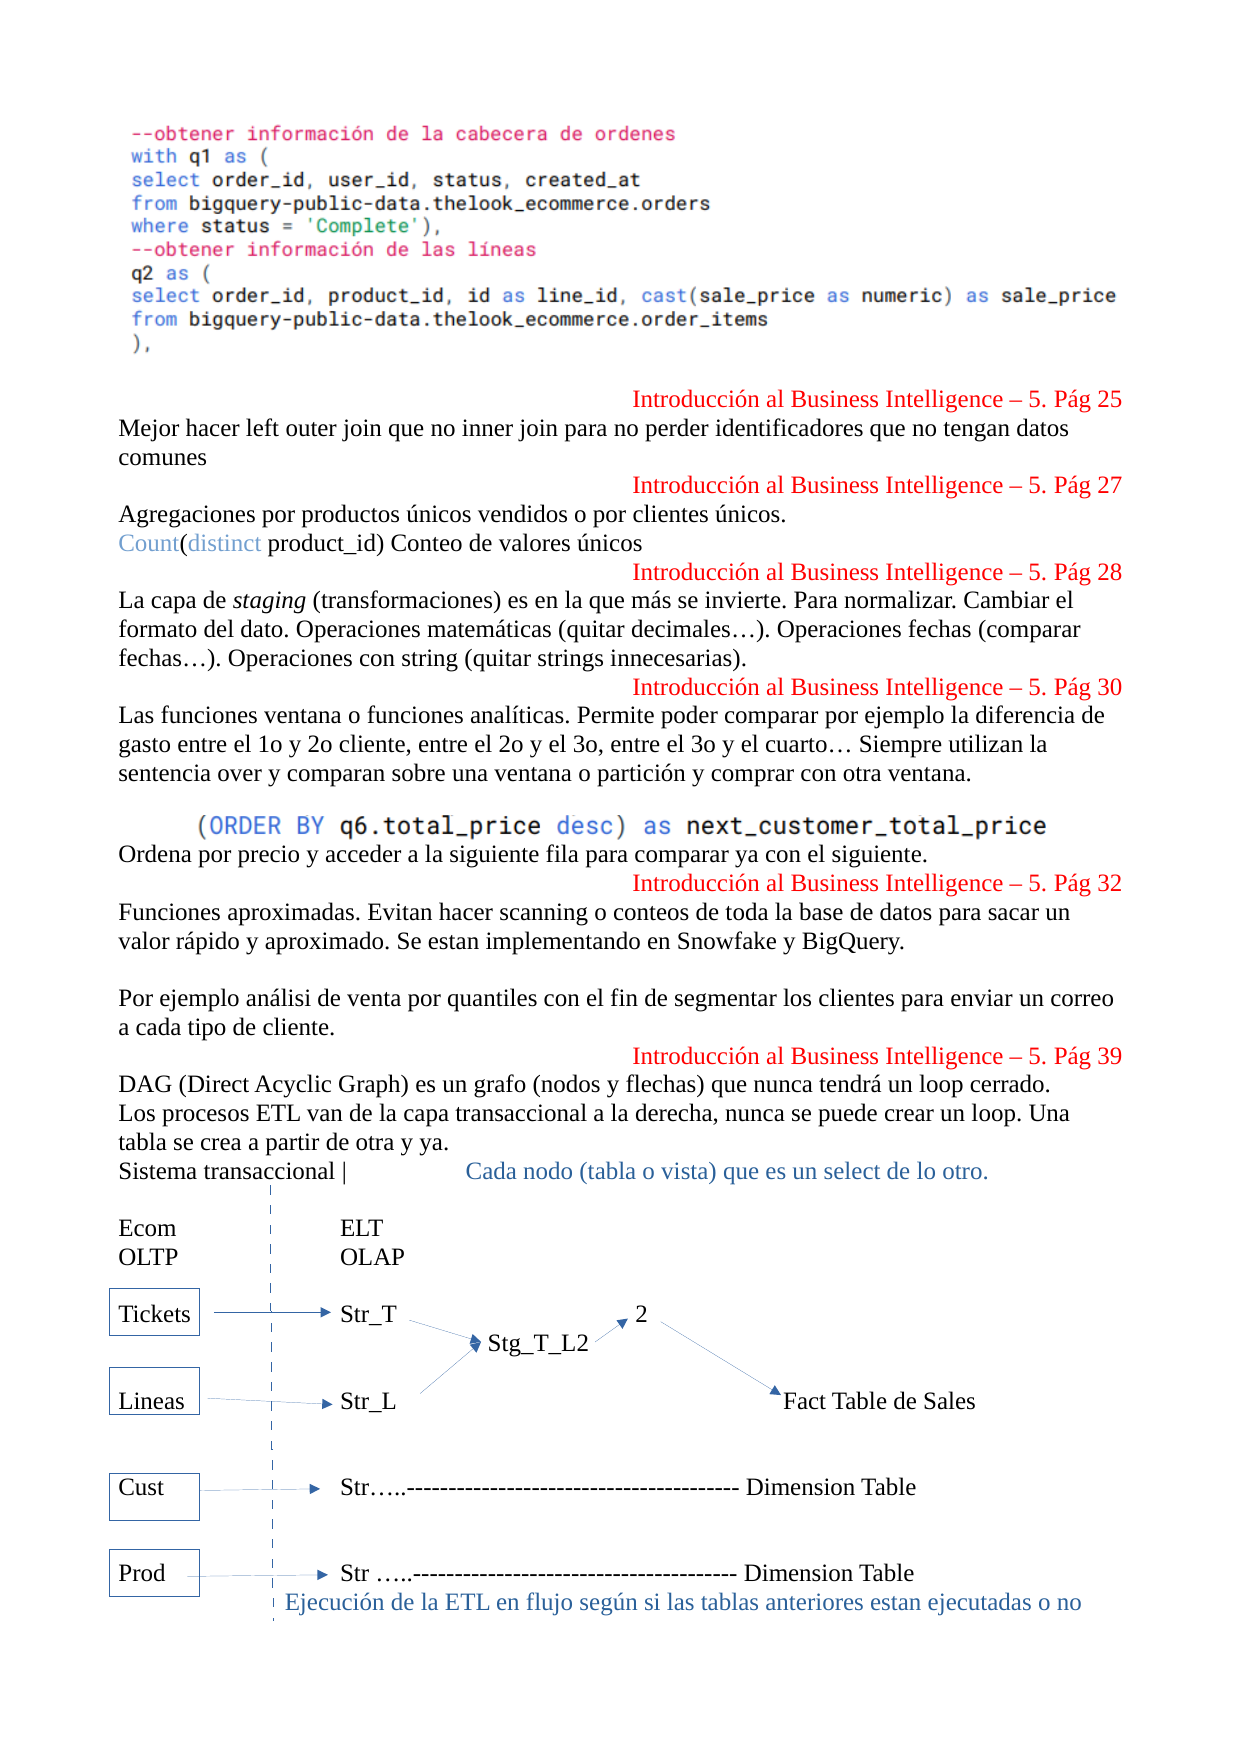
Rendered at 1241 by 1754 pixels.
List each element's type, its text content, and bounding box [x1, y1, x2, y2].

text Prod [118, 1558, 199, 1587]
text Los procesos ETL van de la capa transaccional a la derecha, nunca se puede crear un loop. Una tabla se crea a partir de otra y ya. [118, 1098, 1122, 1156]
picture [186, 815, 1054, 840]
text Introducción al Business Intelligence – 5. Pág 39 [118, 1041, 1122, 1069]
text [673, 1328, 1122, 1357]
text Ordena por precio y acceder a la siguiente fila para comparar ya con el siguiente. [118, 816, 1122, 868]
text Str_L Fact Table de Sales [200, 1386, 1122, 1414]
text DAG (Direct Acyclic Graph) es un grafo (nodos y flechas) que nunca tendrá un loop cerrado. [118, 1069, 1122, 1098]
text Ecom ELT [118, 1213, 1122, 1242]
text [118, 1328, 472, 1357]
text Introducción al Business Intelligence – 5. Pág 28 [118, 557, 1122, 586]
text Str …..--------------------------------------- Dimension Table [200, 1558, 1122, 1587]
text Mejor hacer left outer join que no inner join para no perder identificadores que no tengan datos comunes [118, 413, 1122, 471]
text Tickets [118, 1299, 199, 1328]
text Stg_T_L2 [439, 1328, 716, 1357]
text Introducción al Business Intelligence – 5. Pág 32 [118, 868, 1122, 897]
text Introducción al Business Intelligence – 5. Pág 25 [118, 384, 1122, 413]
text Sistema transaccional | Cada nodo (tabla o vista) que es un select de lo otro. [118, 1156, 1122, 1184]
picture [118, 118, 1123, 356]
text Funciones aproximadas. Evitan hacer scanning o conteos de toda la base de datos para sacar un valor rápido y aproximado. Se estan implementando en Snowfake y BigQuery. [118, 897, 1122, 954]
text Introducción al Business Intelligence – 5. Pág 27 [118, 471, 1122, 499]
text Las funciones ventana o funciones analíticas. Permite poder comparar por ejemplo la diferencia de gasto entre el 1o y 2o cliente, entre el 2o y el 3o, entre el 3o y el cuarto… Siempre utilizan la sentencia over y comparan sobre una ventana o partición y comprar con otra ventana. [118, 701, 1122, 787]
text Por ejemplo análisi de venta por quantiles con el fin de segmentar los clientes para enviar un correo a cada tipo de cliente. [118, 983, 1122, 1041]
text Lineas [118, 1386, 199, 1414]
text La capa de staging (transformaciones) es en la que más se invierte. Para normalizar. Cambiar el formato del dato. Operaciones matemáticas (quitar decimales…). Operaciones fechas (comparar fechas…). Operaciones con string (quitar strings innecesarias). [118, 586, 1122, 672]
text Cust Str…..---------------------------------------- Dimension Table [118, 1472, 1122, 1501]
text Introducción al Business Intelligence – 5. Pág 30 [118, 672, 1122, 701]
text OLTP OLAP [118, 1242, 1122, 1271]
text Agregaciones por productos únicos vendidos o por clientes únicos. [118, 499, 1122, 528]
text Count(distinct product_id) Conteo de valores únicos [118, 528, 1122, 557]
text Ejecución de la ETL en flujo según si las tablas anteriores estan ejecutadas o no [118, 1587, 1122, 1616]
text Str_T 2 [200, 1299, 1122, 1328]
